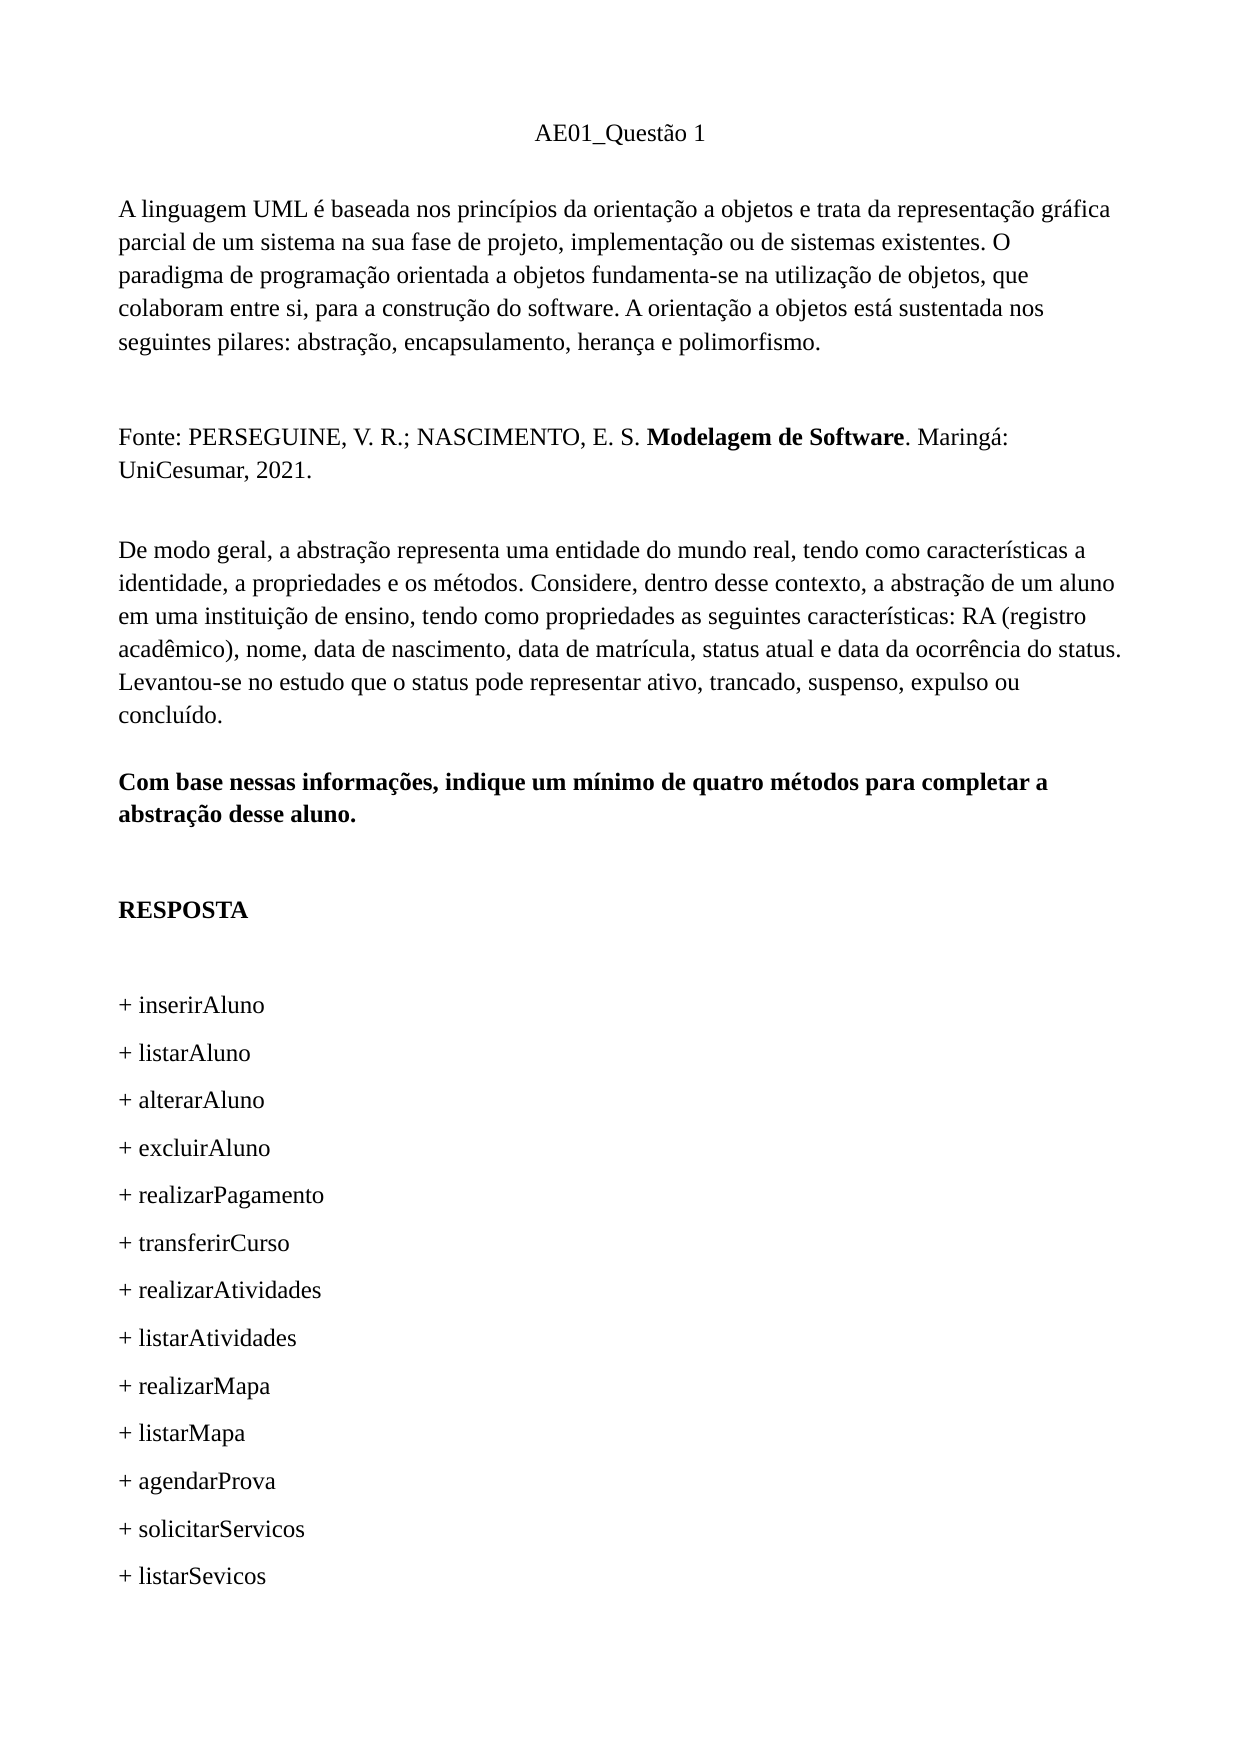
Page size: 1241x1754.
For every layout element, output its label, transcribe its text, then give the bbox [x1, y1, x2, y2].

text AE01_Questão 1 [118, 118, 1122, 147]
text RESPOSTA [118, 895, 1122, 923]
text A linguagem UML é baseada nos princípios da orientação a objetos e trata da representação gráfica parcial de um sistema na sua fase de projeto, implementação ou de sistemas existentes. O paradigma de programação orientada a objetos fundamenta-se na utilização de objetos, que colaboram entre si, para a construção do software. A orientação a objetos está sustentada nos seguintes pilares: abstração, encapsulamento, herança e polimorfismo. [118, 194, 1122, 355]
text + listarAluno [118, 1038, 1122, 1066]
text + solicitarServicos [118, 1514, 1122, 1542]
text De modo geral, a abstração representa uma entidade do mundo real, tendo como características a identidade, a propriedades e os métodos. Considere, dentro desse contexto, a abstração de um aluno em uma instituição de ensino, tendo como propriedades as seguintes características: RA (registro acadêmico), nome, data de nascimento, data de matrícula, status atual e data da ocorrência do status. Levantou-se no estudo que o status pode representar ativo, trancado, suspenso, expulso ou concluído. Com base nessas informações, indique um mínimo de quatro métodos para completar a abstração desse aluno. [118, 502, 1122, 828]
text + excluirAluno [118, 1133, 1122, 1162]
text + realizarMapa [118, 1371, 1122, 1399]
text + alterarAluno [118, 1085, 1122, 1114]
text + transferirCurso [118, 1228, 1122, 1257]
text + listarSevicos [118, 1561, 1122, 1590]
text + realizarPagamento [118, 1180, 1122, 1209]
text + listarAtividades [118, 1323, 1122, 1352]
text Fonte: PERSEGUINE, V. R.; NASCIMENTO, E. S. Modelagem de Software. Maringá: UniCesumar, 2021. [118, 422, 1122, 483]
text + listarMapa [118, 1418, 1122, 1447]
text + realizarAtividades [118, 1276, 1122, 1304]
text + inserirAluno [118, 990, 1122, 1019]
text + agendarProva [118, 1466, 1122, 1495]
